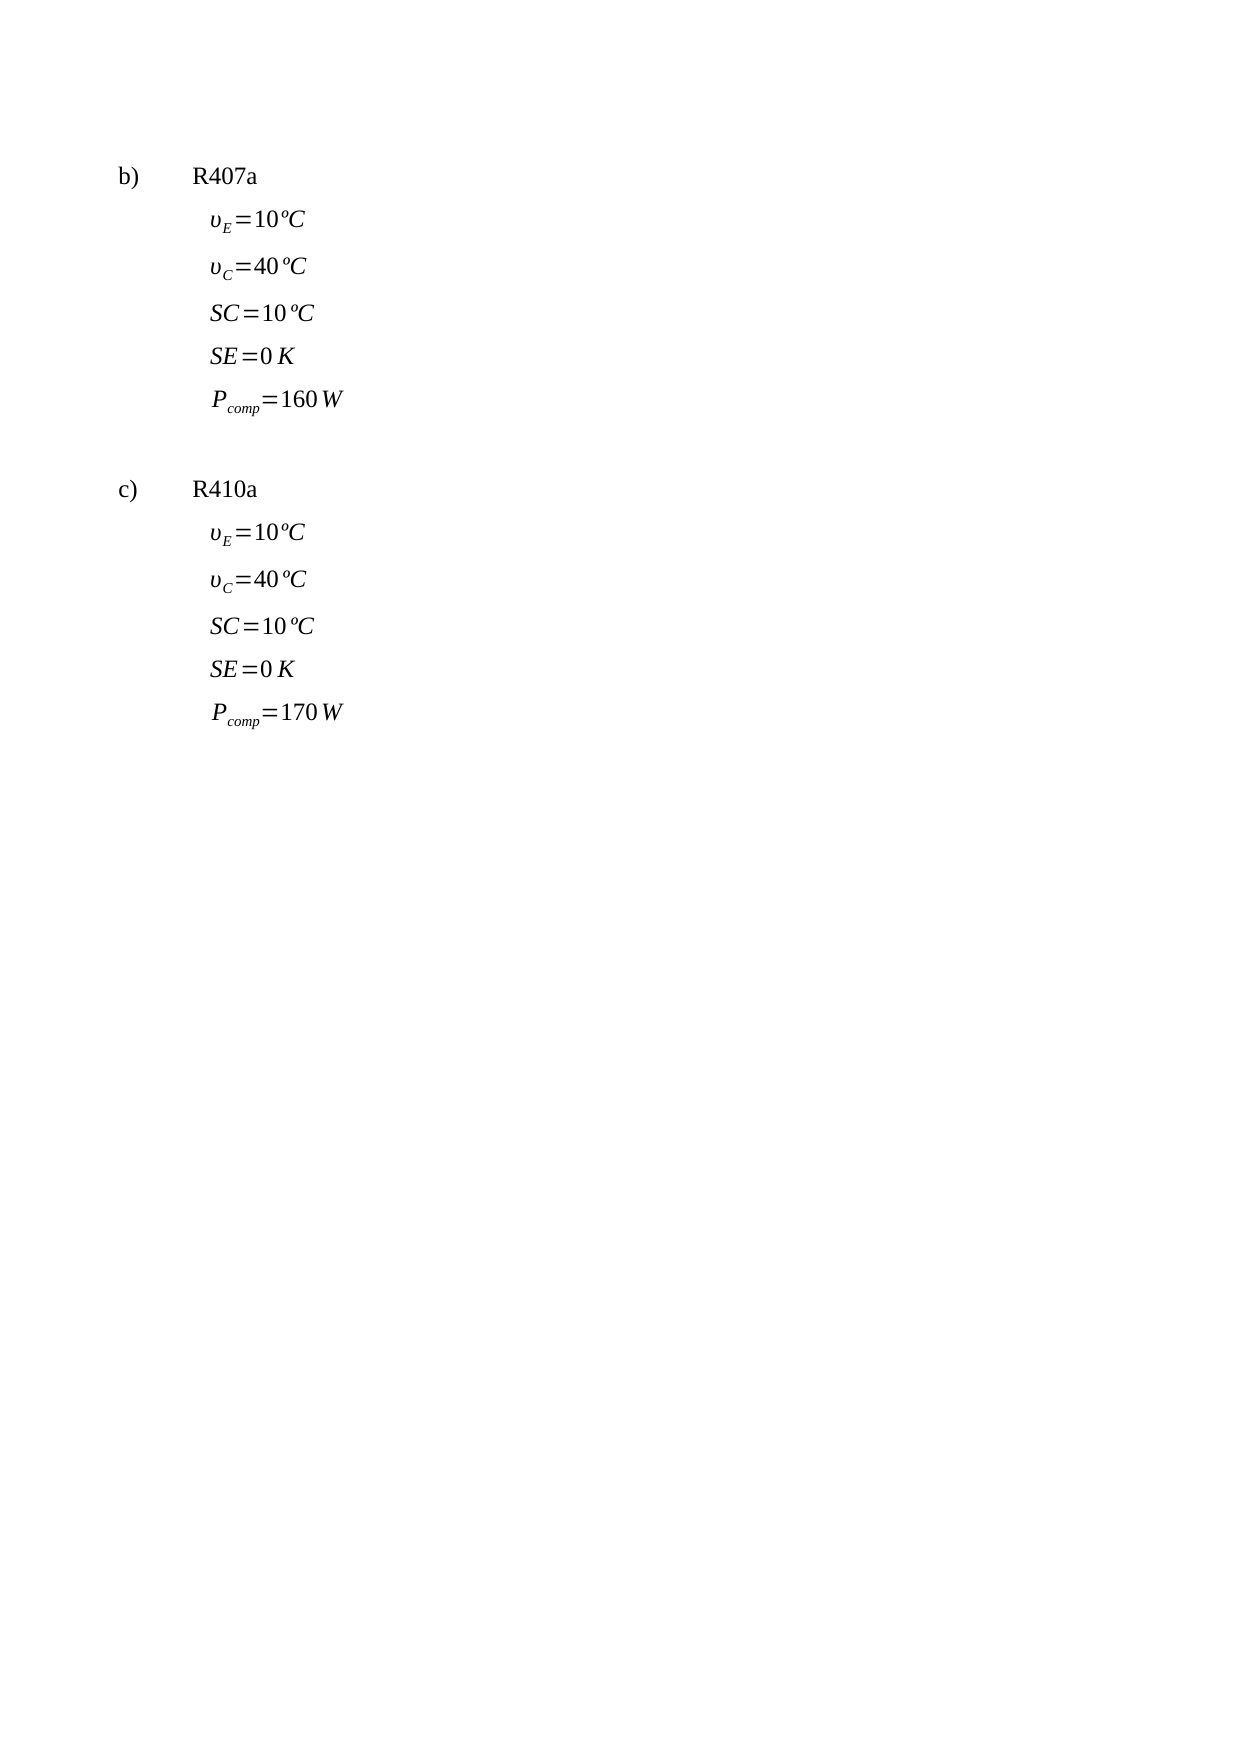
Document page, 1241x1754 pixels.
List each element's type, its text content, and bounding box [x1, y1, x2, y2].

text c) R410a [118, 474, 1122, 503]
text b) R407a [118, 161, 1122, 190]
